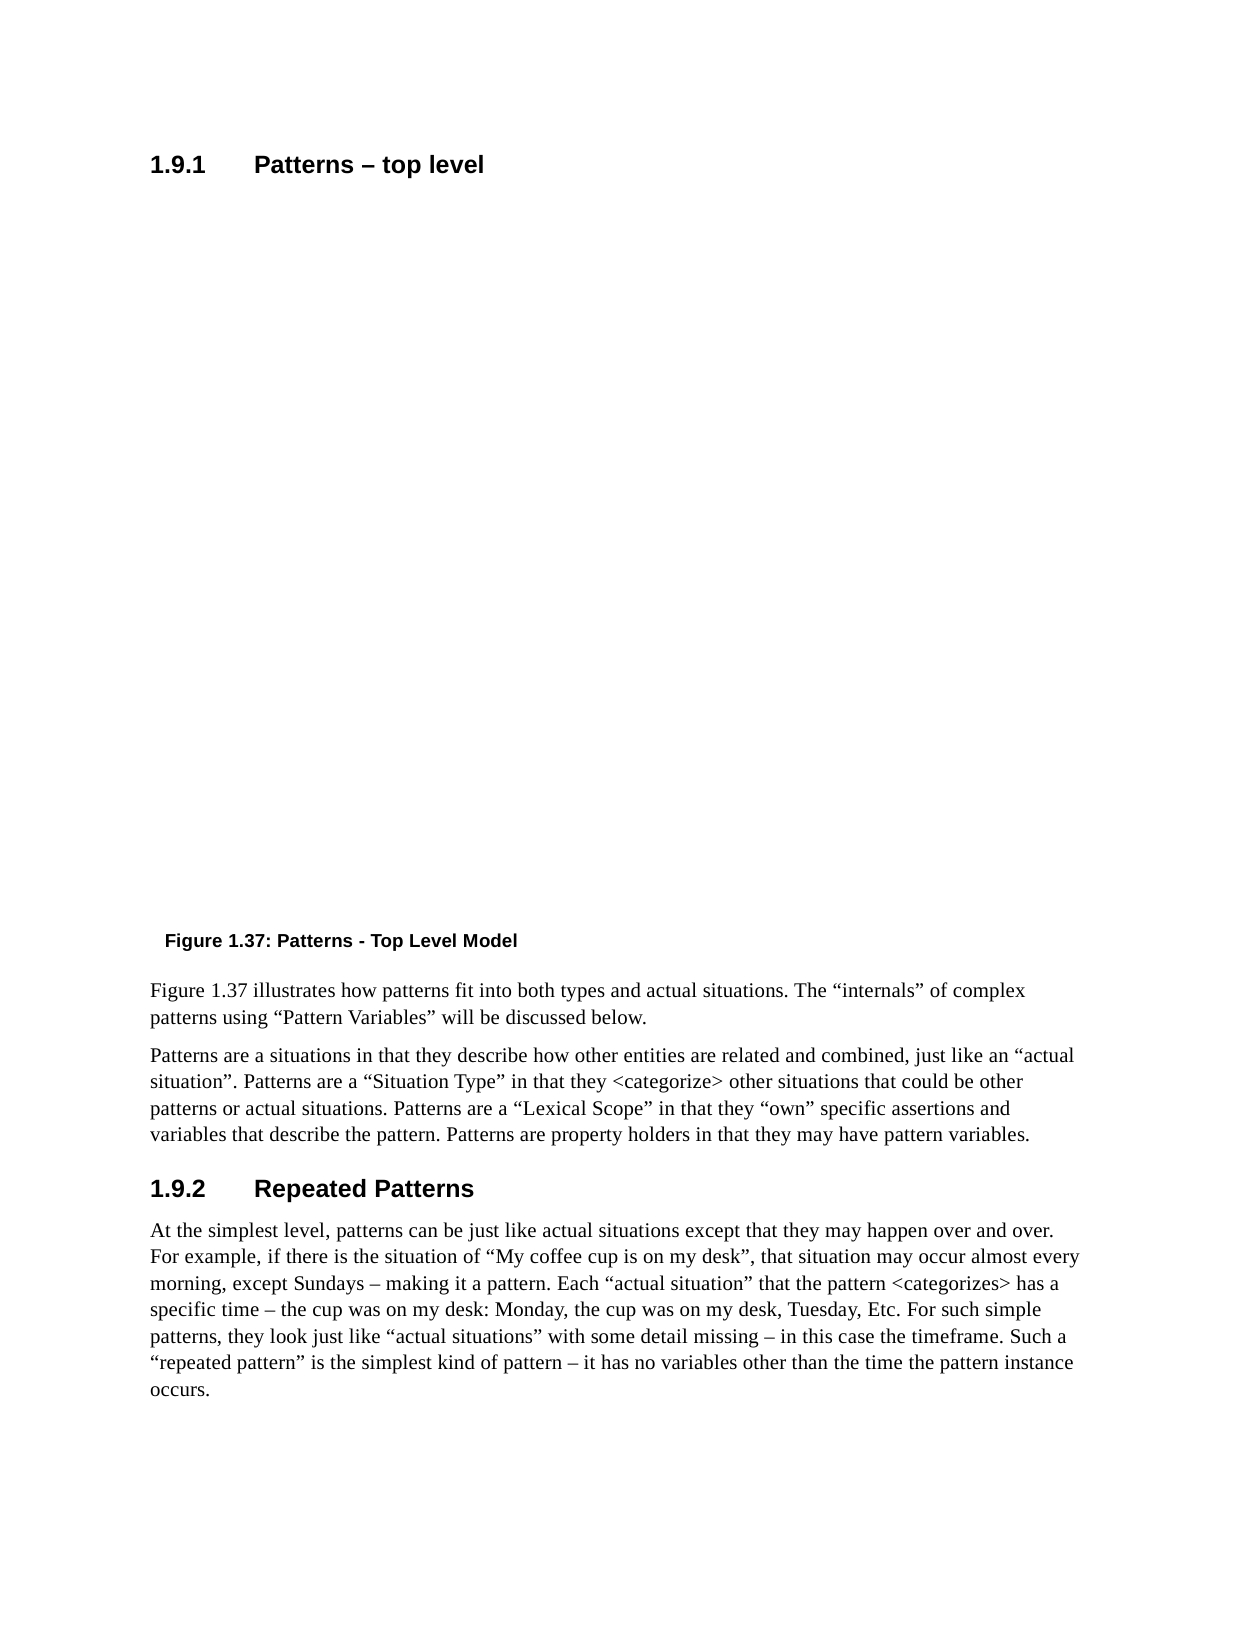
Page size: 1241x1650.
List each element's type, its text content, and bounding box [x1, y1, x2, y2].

text At the simplest level, patterns can be just like actual situations except that they may happen over and over. For example, if there is the situation of “My coffee cup is on my desk”, that situation may occur almost every morning, except Sundays – making it a pattern. Each “actual situation” that the pattern <categorizes> has a specific time – the cup was on my desk: Monday, the cup was on my desk, Tuesday, Etc. For such simple patterns, they look just like “actual situations” with some detail missing – in this case the timeframe. Such a “repeated pattern” is the simplest kind of pattern – it has no variables other than the time the pattern instance occurs. [150, 1218, 1090, 1400]
text Patterns are a situations in that they describe how other entities are related and combined, just like an “actual situation”. Patterns are a “Situation Type” in that they <categorize> other situations that could be other patterns or actual situations. Patterns are a “Lexical Scope” in that they “own” specific assertions and variables that describe the pattern. Patterns are property holders in that they may have pattern variables. [150, 1043, 1090, 1146]
text Figure 0.37 illustrates how patterns fit into both types and actual situations. The “internals” of complex patterns using “Pattern Variables” will be discussed below. [150, 194, 1090, 1028]
subtitle Repeated Patterns [150, 1174, 1090, 1203]
subtitle Patterns – top level [150, 150, 1090, 179]
text Figure 0.37: Patterns - Top Level Model [164, 211, 1076, 952]
